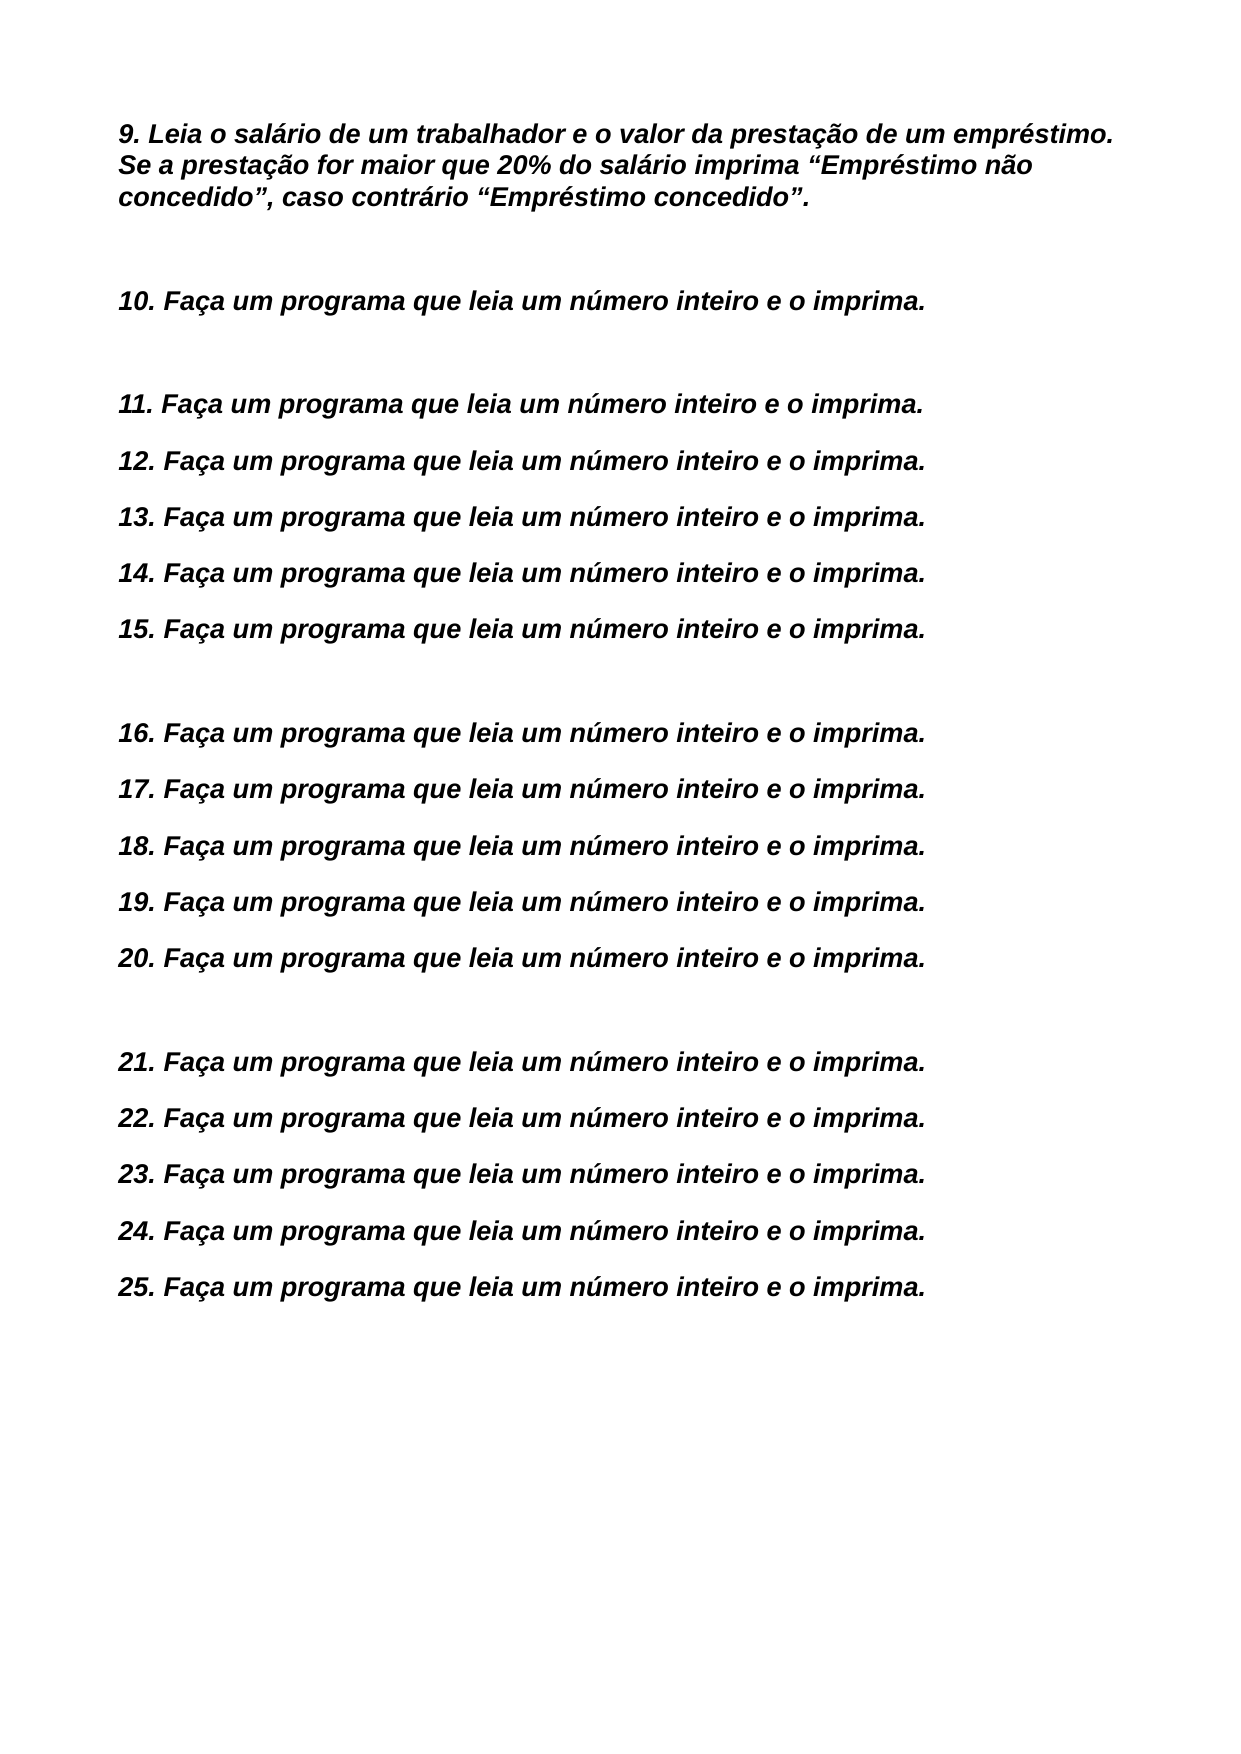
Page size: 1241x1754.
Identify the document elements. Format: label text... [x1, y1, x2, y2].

subtitle 21. Faça um programa que leia um número inteiro e o imprima. [118, 1046, 1122, 1077]
subtitle 11. Faça um programa que leia um número inteiro e o imprima. [118, 388, 1122, 419]
subtitle 22. Faça um programa que leia um número inteiro e o imprima. [118, 1102, 1122, 1133]
subtitle 17. Faça um programa que leia um número inteiro e o imprima. [118, 773, 1122, 805]
subtitle 16. Faça um programa que leia um número inteiro e o imprima. [118, 717, 1122, 748]
subtitle 13. Faça um programa que leia um número inteiro e o imprima. [118, 501, 1122, 532]
subtitle 9. Leia o salário de um trabalhador e o valor da prestação de um empréstimo. Se a prestação for maior que 20% do salário imprima “Empréstimo não concedido”, caso contrário “Empréstimo concedido”. [118, 118, 1122, 212]
subtitle 18. Faça um programa que leia um número inteiro e o imprima. [118, 830, 1122, 861]
subtitle 24. Faça um programa que leia um número inteiro e o imprima. [118, 1215, 1122, 1246]
subtitle 23. Faça um programa que leia um número inteiro e o imprima. [118, 1158, 1122, 1190]
subtitle 14. Faça um programa que leia um número inteiro e o imprima. [118, 557, 1122, 588]
subtitle 10. Faça um programa que leia um número inteiro e o imprima. [118, 284, 1122, 316]
subtitle 19. Faça um programa que leia um número inteiro e o imprima. [118, 886, 1122, 917]
subtitle 20. Faça um programa que leia um número inteiro e o imprima. [118, 942, 1122, 973]
subtitle 12. Faça um programa que leia um número inteiro e o imprima. [118, 444, 1122, 476]
subtitle 25. Faça um programa que leia um número inteiro e o imprima. [118, 1271, 1122, 1302]
subtitle 15. Faça um programa que leia um número inteiro e o imprima. [118, 613, 1122, 644]
